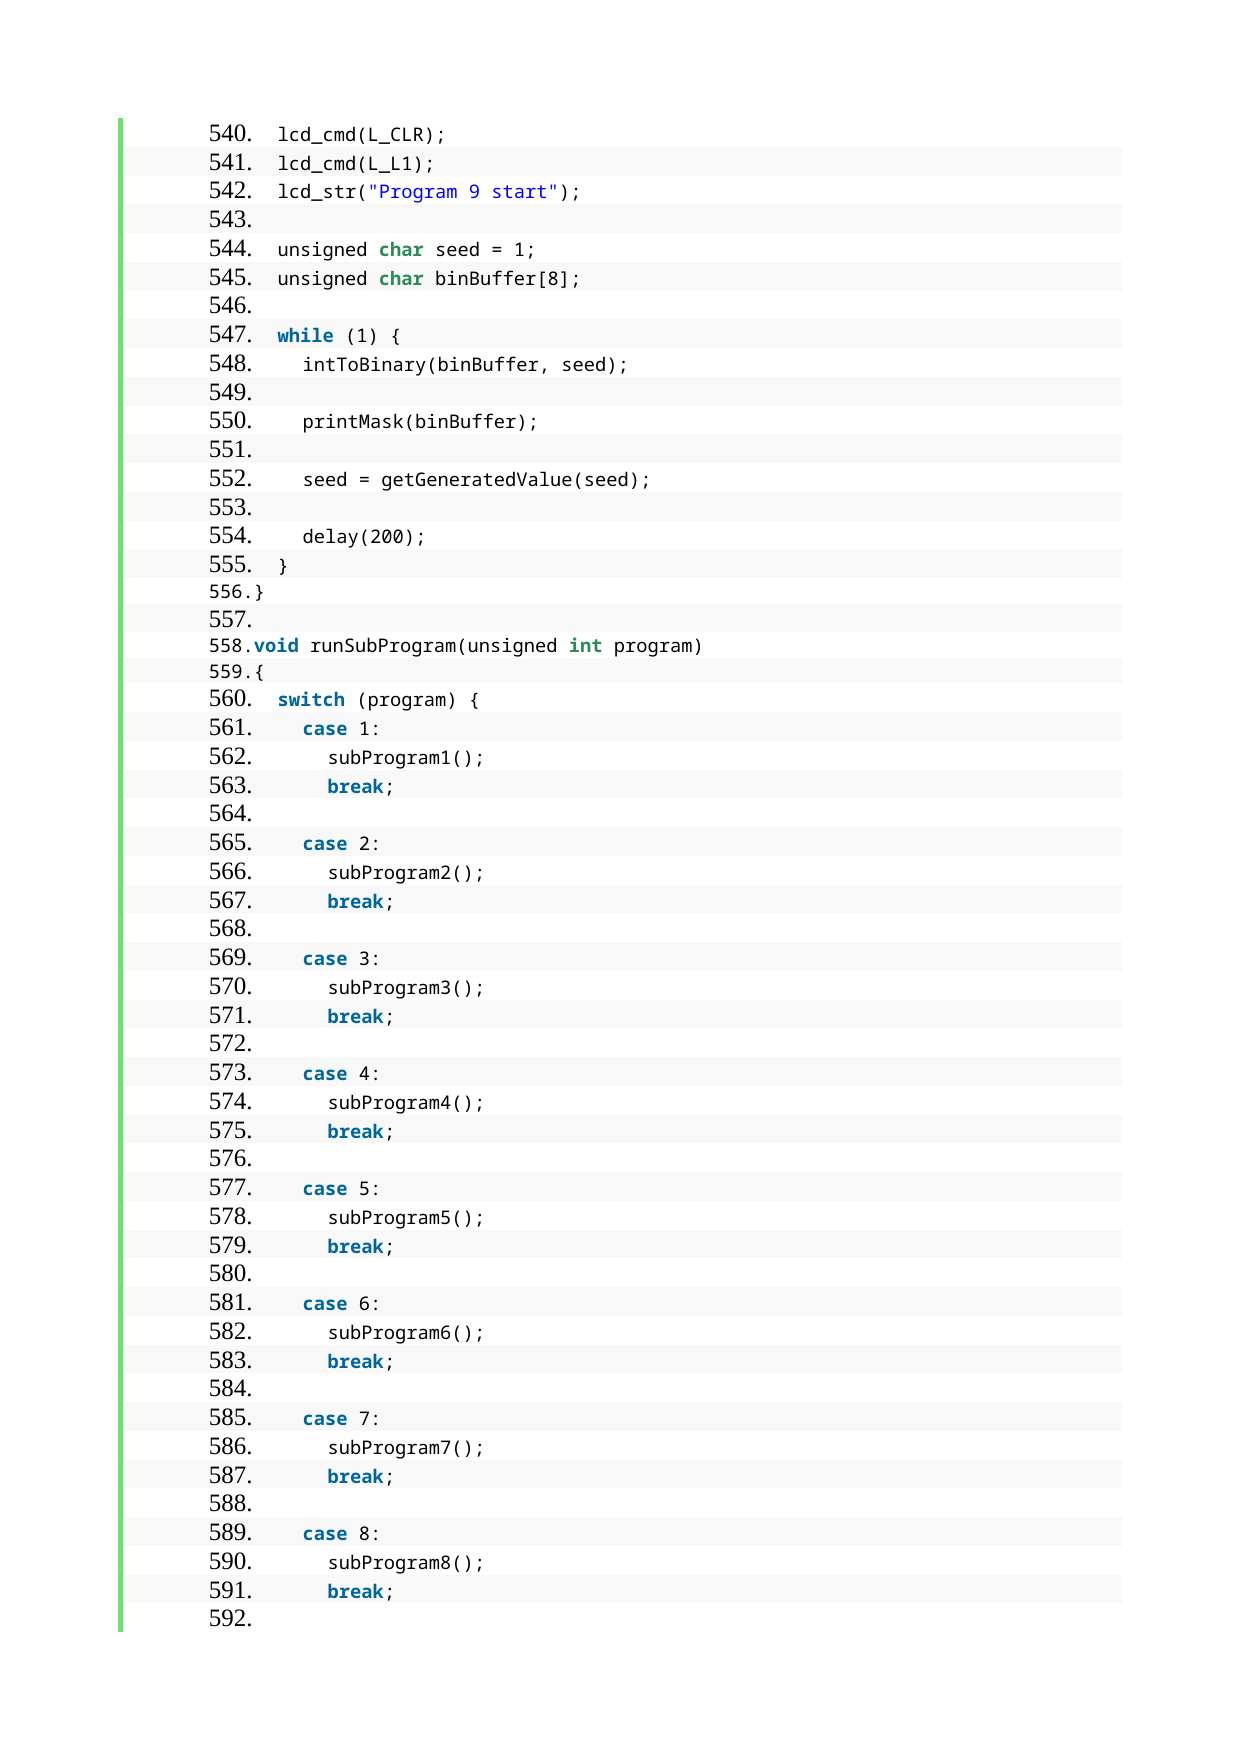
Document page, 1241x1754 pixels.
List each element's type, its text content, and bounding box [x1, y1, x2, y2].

list case 1: [123, 712, 1122, 741]
list break; [123, 885, 1122, 913]
list lcd_cmd(L_CLR); [123, 118, 1122, 147]
list case 5: [123, 1172, 1122, 1201]
list subProgram2(); [123, 856, 1122, 885]
list break; [123, 1460, 1122, 1488]
list intToBinary(binBuffer, seed); [123, 348, 1122, 377]
list case 2: [123, 827, 1122, 856]
list break; [123, 1575, 1122, 1603]
list break; [123, 1000, 1122, 1028]
list case 7: [123, 1402, 1122, 1431]
list } [123, 578, 1122, 604]
list break; [123, 1345, 1122, 1373]
list unsigned char seed = 1; [123, 233, 1122, 262]
list void runSubProgram(unsigned int program) [123, 632, 1122, 658]
list printMask(binBuffer); [123, 406, 1122, 434]
list subProgram3(); [123, 971, 1122, 1000]
list subProgram4(); [123, 1086, 1122, 1115]
list break; [123, 1230, 1122, 1258]
list case 4: [123, 1057, 1122, 1086]
list subProgram6(); [123, 1316, 1122, 1345]
list subProgram1(); [123, 741, 1122, 770]
list } [123, 549, 1122, 578]
list while (1) { [123, 319, 1122, 348]
list subProgram5(); [123, 1201, 1122, 1230]
list lcd_cmd(L_L1); [123, 147, 1122, 176]
list case 6: [123, 1287, 1122, 1316]
list break; [123, 770, 1122, 798]
list lcd_str("Program 9 start"); [123, 176, 1122, 204]
list unsigned char binBuffer[8]; [123, 262, 1122, 291]
list seed = getGeneratedValue(seed); [123, 463, 1122, 492]
list delay(200); [123, 521, 1122, 549]
list break; [123, 1115, 1122, 1143]
list subProgram7(); [123, 1431, 1122, 1460]
list case 3: [123, 942, 1122, 971]
list switch (program) { [123, 683, 1122, 712]
list { [123, 658, 1122, 683]
list case 8: [123, 1517, 1122, 1546]
list subProgram8(); [123, 1546, 1122, 1575]
